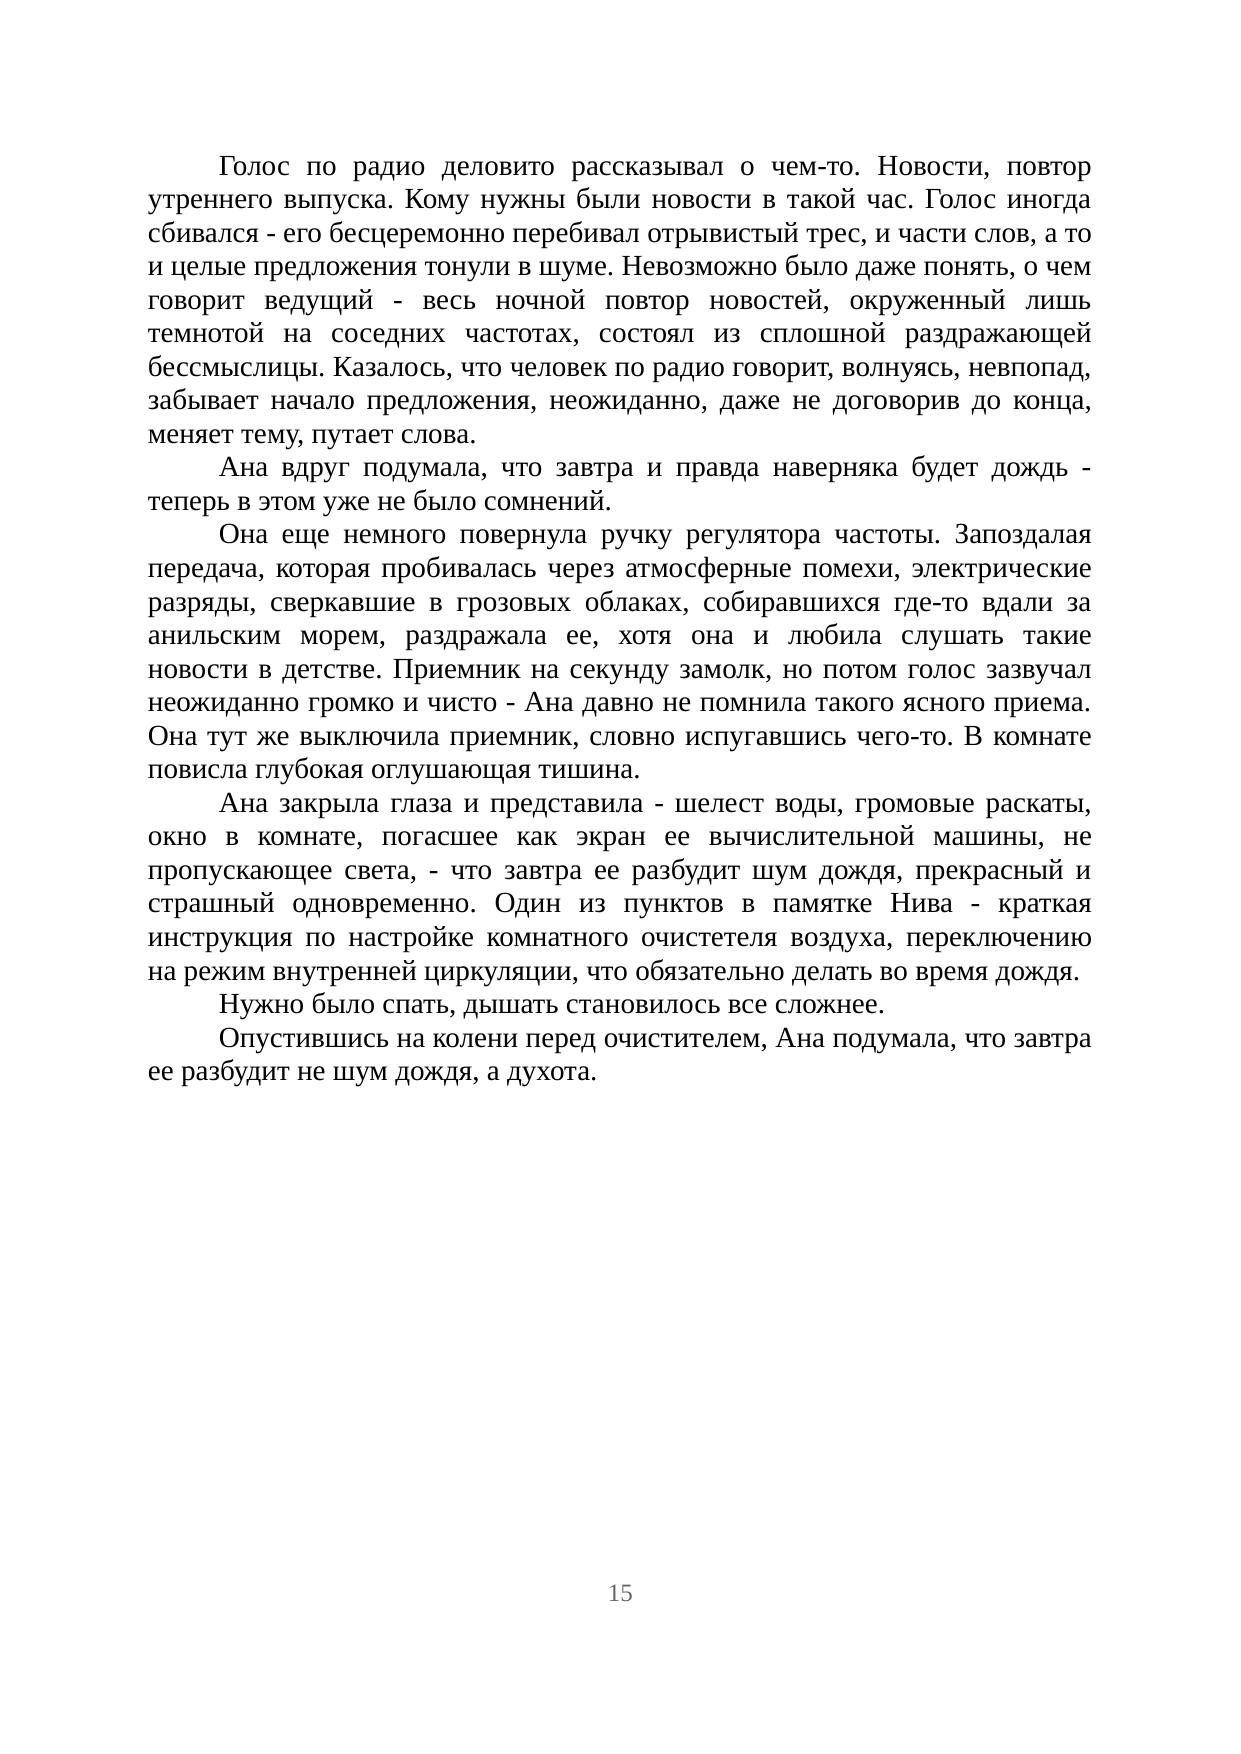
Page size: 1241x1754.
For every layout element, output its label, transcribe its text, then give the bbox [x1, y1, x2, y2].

text Ана вдруг подумала, что завтра и правда наверняка будет дождь - теперь в этом уже не было сомнений. [148, 449, 1093, 517]
text Опустившись на колени перед очистителем, Ана подумала, что завтра ее разбудит не шум дождя, а духота. [148, 1020, 1093, 1087]
text Голос по радио деловито рассказывал о чем-то. Новости, повтор утреннего выпуска. Кому нужны были новости в такой час. Голос иногда сбивался - его бесцеремонно перебивал отрывистый трес, и части слов, а то и целые предложения тонули в шуме. Невозможно было даже понять, о чем говорит ведущий - весь ночной повтор новостей, окруженный лишь темнотой на соседних частотах, состоял из сплошной раздражающей бессмыслицы. Казалось, что человек по радио говорит, волнуясь, невпопад, забывает начало предложения, неожиданно, даже не договорив до конца, меняет тему, путает слова. [148, 148, 1093, 449]
text Ана закрыла глаза и представила - шелест воды, громовые раскаты, окно в комнате, погасшее как экран ее вычислительной машины, не пропускающее света, - что завтра ее разбудит шум дождя, прекрасный и страшный одновременно. Один из пунктов в памятке Нива - краткая инструкция по настройке комнатного очистетеля воздуха, переключению на режим внутренней циркуляции, что обязательно делать во время дождя. [148, 785, 1093, 986]
text Нужно было спать, дышать становилось все сложнее. [148, 986, 1093, 1020]
text Она еще немного повернула ручку регулятора частоты. Запоздалая передача, которая пробивалась через атмосферные помехи, электрические разряды, сверкавшие в грозовых облаках, собиравшихся где-то вдали за анильским морем, раздражала ее, хотя она и любила слушать такие новости в детстве. Приемник на секунду замолк, но потом голос зазвучал неожиданно громко и чисто - Ана давно не помнила такого ясного приема. Она тут же выключила приемник, словно испугавшись чего-то. В комнате повисла глубокая оглушающая тишина. [148, 517, 1093, 785]
